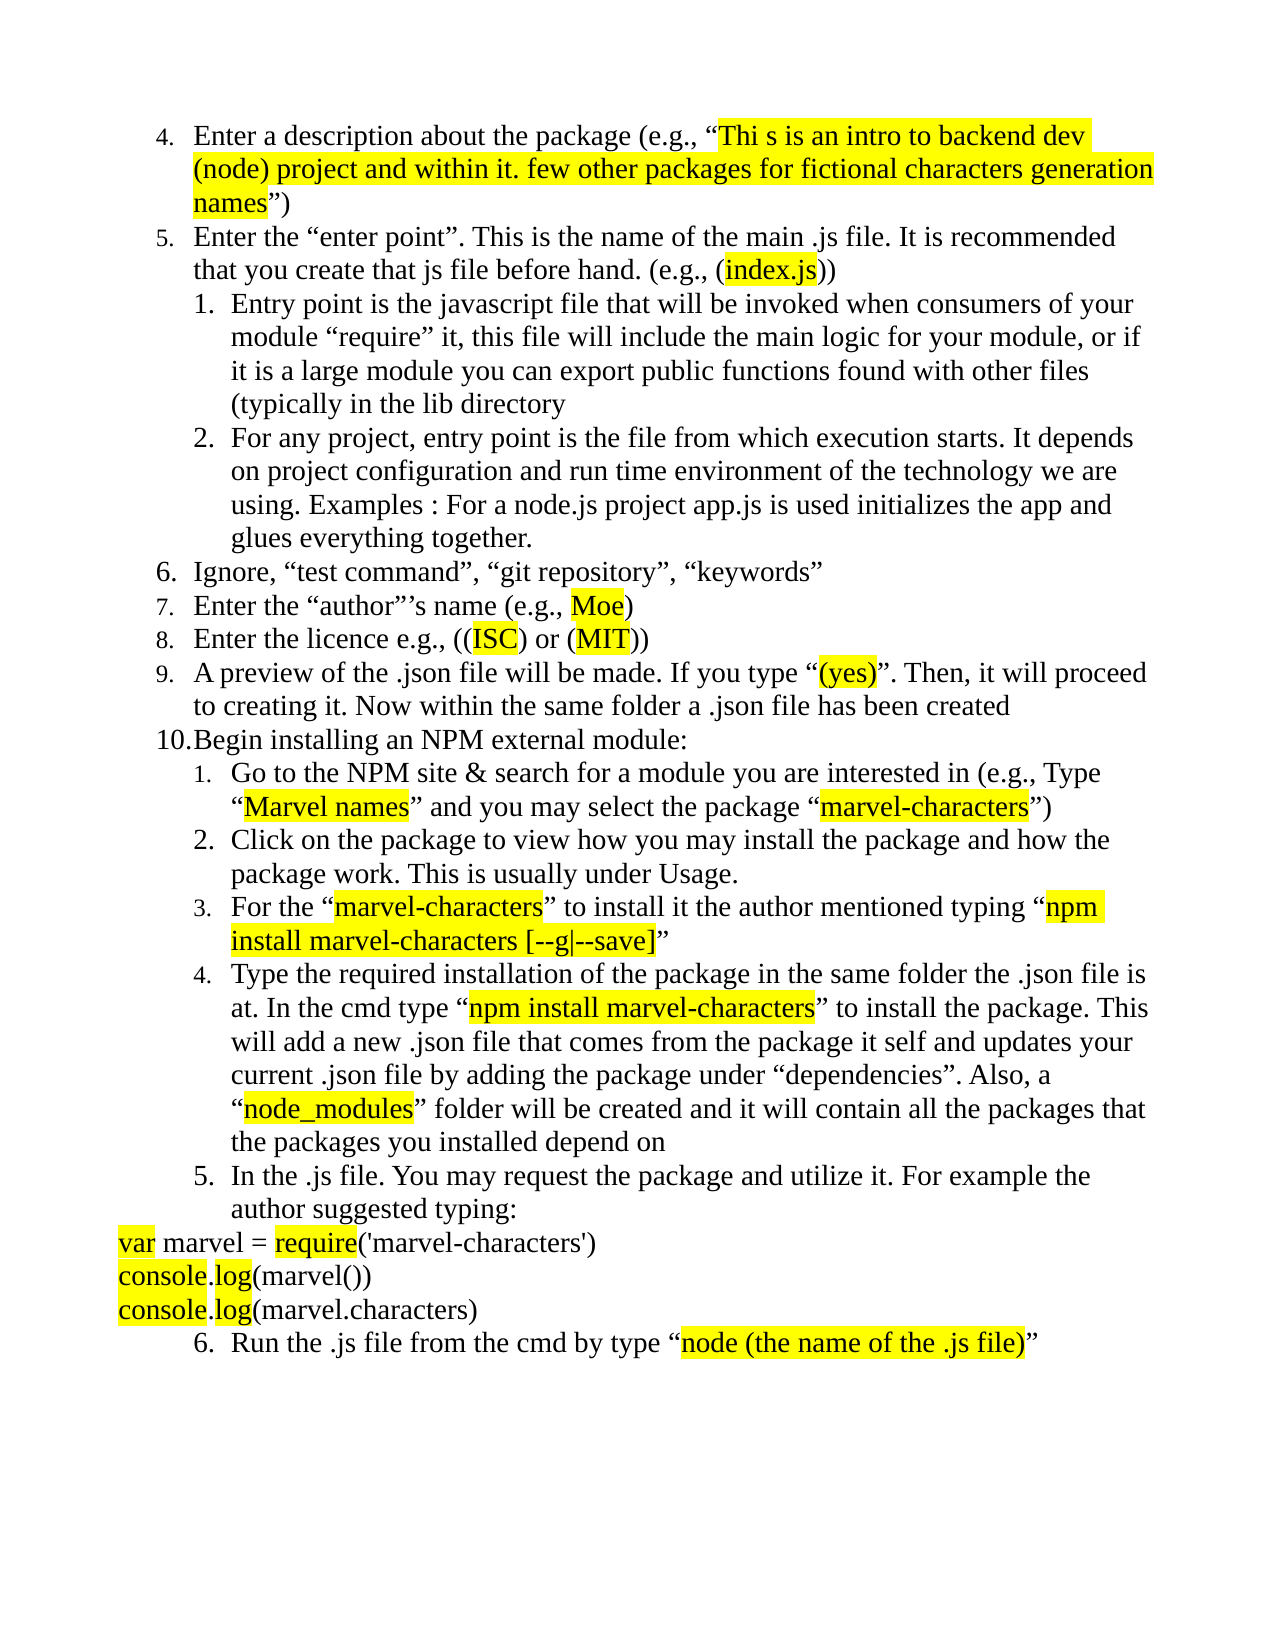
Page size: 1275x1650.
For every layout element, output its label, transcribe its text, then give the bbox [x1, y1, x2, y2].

list Enter the “enter point”. This is the name of the main .js file. It is recommended that you create that js file before hand. (e.g., (index.js)) [156, 219, 1157, 286]
list Entry point is the javascript file that will be invoked when consumers of your module “require” it, this file will include the main logic for your module, or if it is a large module you can export public functions found with other files (typically in the lib directory [193, 286, 1157, 420]
text console.log(marvel.characters) [118, 1292, 1157, 1326]
list In the .js file. You may request the package and utilize it. For example the author suggested typing: [193, 1158, 1157, 1225]
list Ignore, “test command”, “git repository”, “keywords” [156, 554, 1157, 588]
list Enter the licence e.g., ((ISC) or (MIT)) [156, 621, 1157, 655]
list Go to the NPM site & search for a module you are interested in (e.g., Type “Marvel names” and you may select the package “marvel-characters”) [193, 755, 1157, 822]
list Click on the package to view how you may install the package and how the package work. This is usually under Usage. [193, 822, 1157, 889]
list Enter a description about the package (e.g., “Thi s is an intro to backend dev (node) project and within it. few other packages for fictional characters generation names”) [156, 118, 1157, 219]
list Begin installing an NPM external module: [156, 722, 1157, 755]
list For the “marvel-characters” to install it the author mentioned typing “npm install marvel-characters [--g|--save]” [193, 889, 1157, 957]
list Enter the “author”’s name (e.g., Moe) [156, 588, 1157, 621]
list A preview of the .json file will be made. If you type “(yes)”. Then, it will proceed to creating it. Now within the same folder a .json file has been created [156, 655, 1157, 722]
list Type the required installation of the package in the same folder the .json file is at. In the cmd type “npm install marvel-characters” to install the package. This will add a new .json file that comes from the package it self and updates your current .json file by adding the package under “dependencies”. Also, a “node_modules” folder will be created and it will contain all the packages that the packages you installed depend on [193, 957, 1157, 1158]
text console.log(marvel()) [118, 1258, 1157, 1292]
list Run the .js file from the cmd by type “node (the name of the .js file)” [193, 1326, 1157, 1359]
text var marvel = require('marvel-characters') [118, 1225, 1157, 1258]
list For any project, entry point is the file from which execution starts. It depends on project configuration and run time environment of the technology we are using. Examples : For a node.js project app.js is used initializes the app and glues everything together. [193, 420, 1157, 554]
